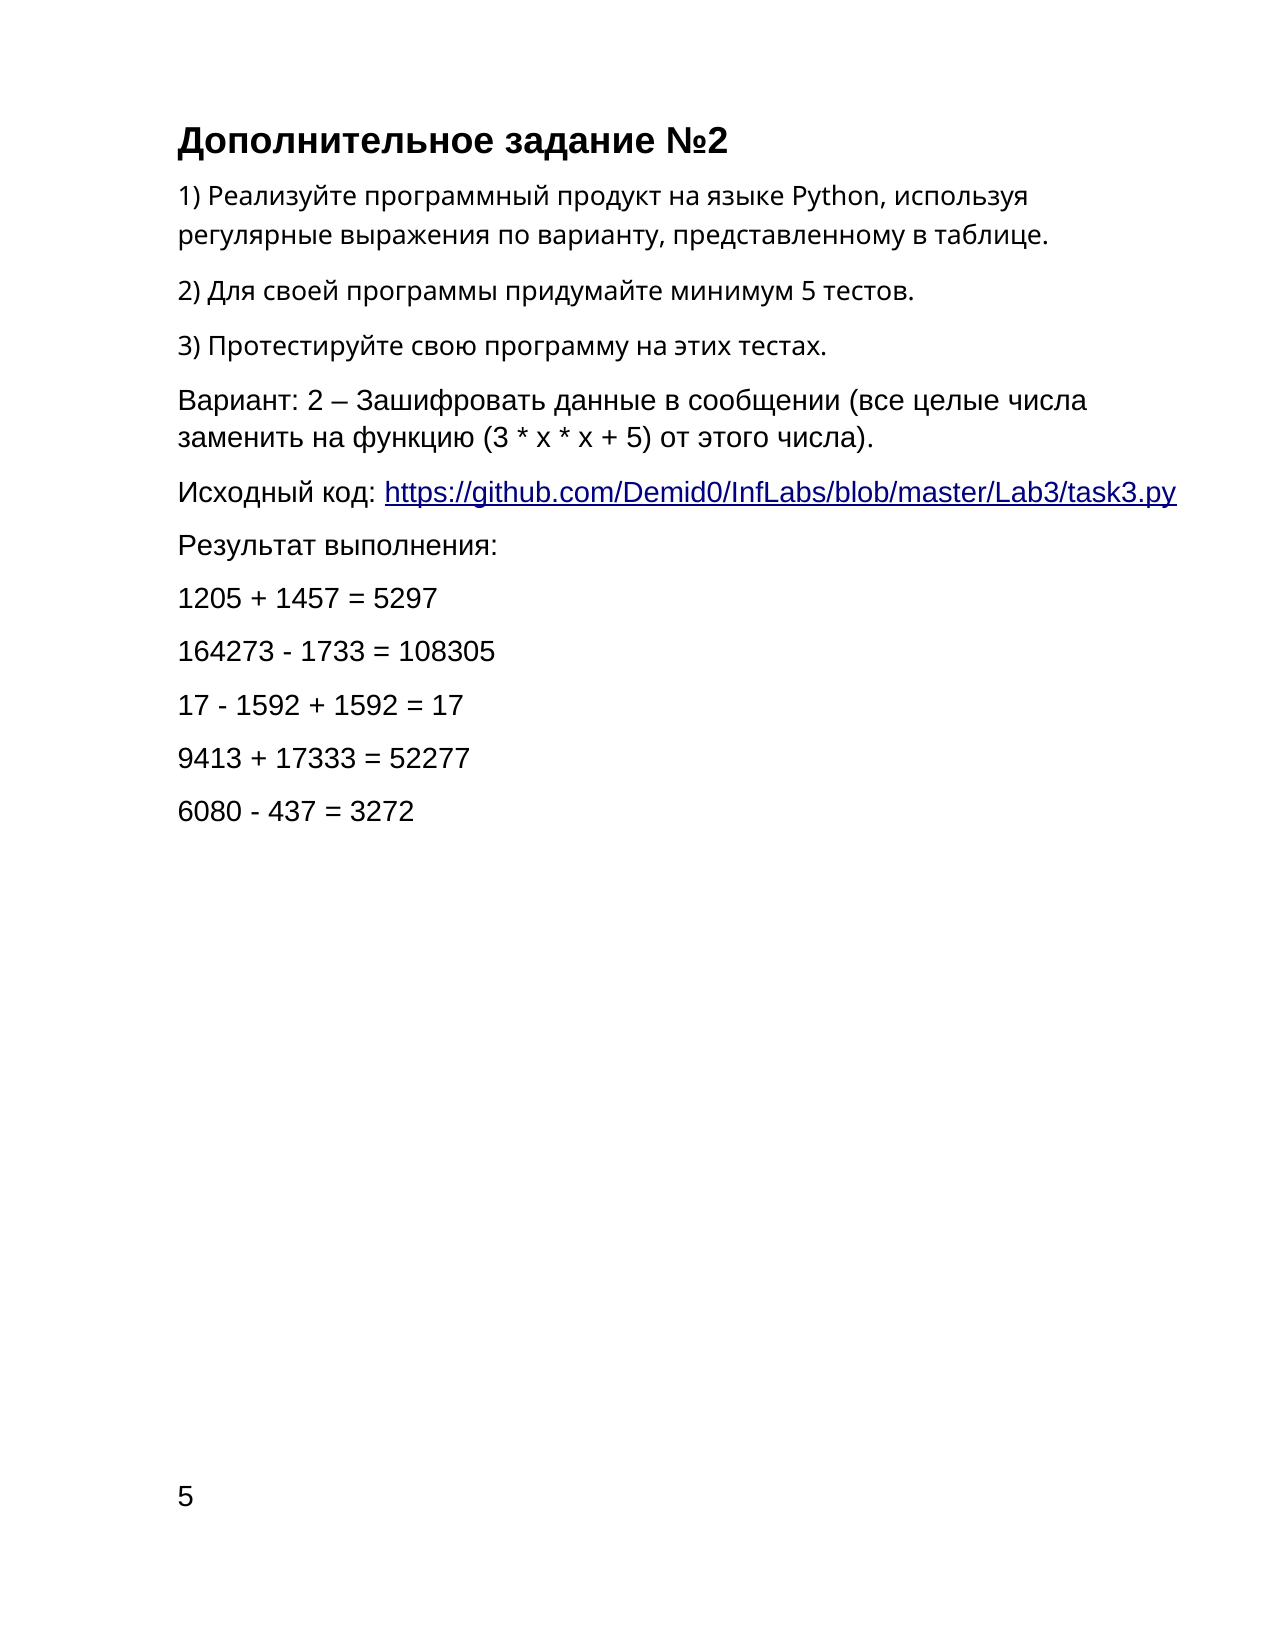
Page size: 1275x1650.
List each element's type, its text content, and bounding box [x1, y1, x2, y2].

text 6080 - 437 = 3272 [177, 794, 1186, 827]
text 164273 - 1733 = 108305 [177, 634, 1186, 668]
text Исходный код: https://github.com/Demid0/InfLabs/blob/master/Lab3/task3.py [177, 475, 1186, 508]
text 1) Реализуйте программный продукт на языке Python, используя регулярные выражения по варианту, представленному в таблице. [177, 177, 1186, 252]
text 17 - 1592 + 1592 = 17 [177, 687, 1186, 721]
text 2) Для своей программы придумайте минимум 5 тестов. [177, 272, 1186, 308]
text Результат выполнения: [177, 528, 1186, 562]
text 9413 + 17333 = 52277 [177, 741, 1186, 774]
text Вариант: 2 – Зашифровать данные в сообщении (все целые числа заменить на функцию (3 * x * x + 5) от этого числа). [177, 383, 1186, 456]
text 3) Протестируйте свою программу на этих тестах. [177, 327, 1186, 363]
text 1205 + 1457 = 5297 [177, 581, 1186, 615]
subtitle Дополнительное задание №2 [177, 118, 1186, 161]
